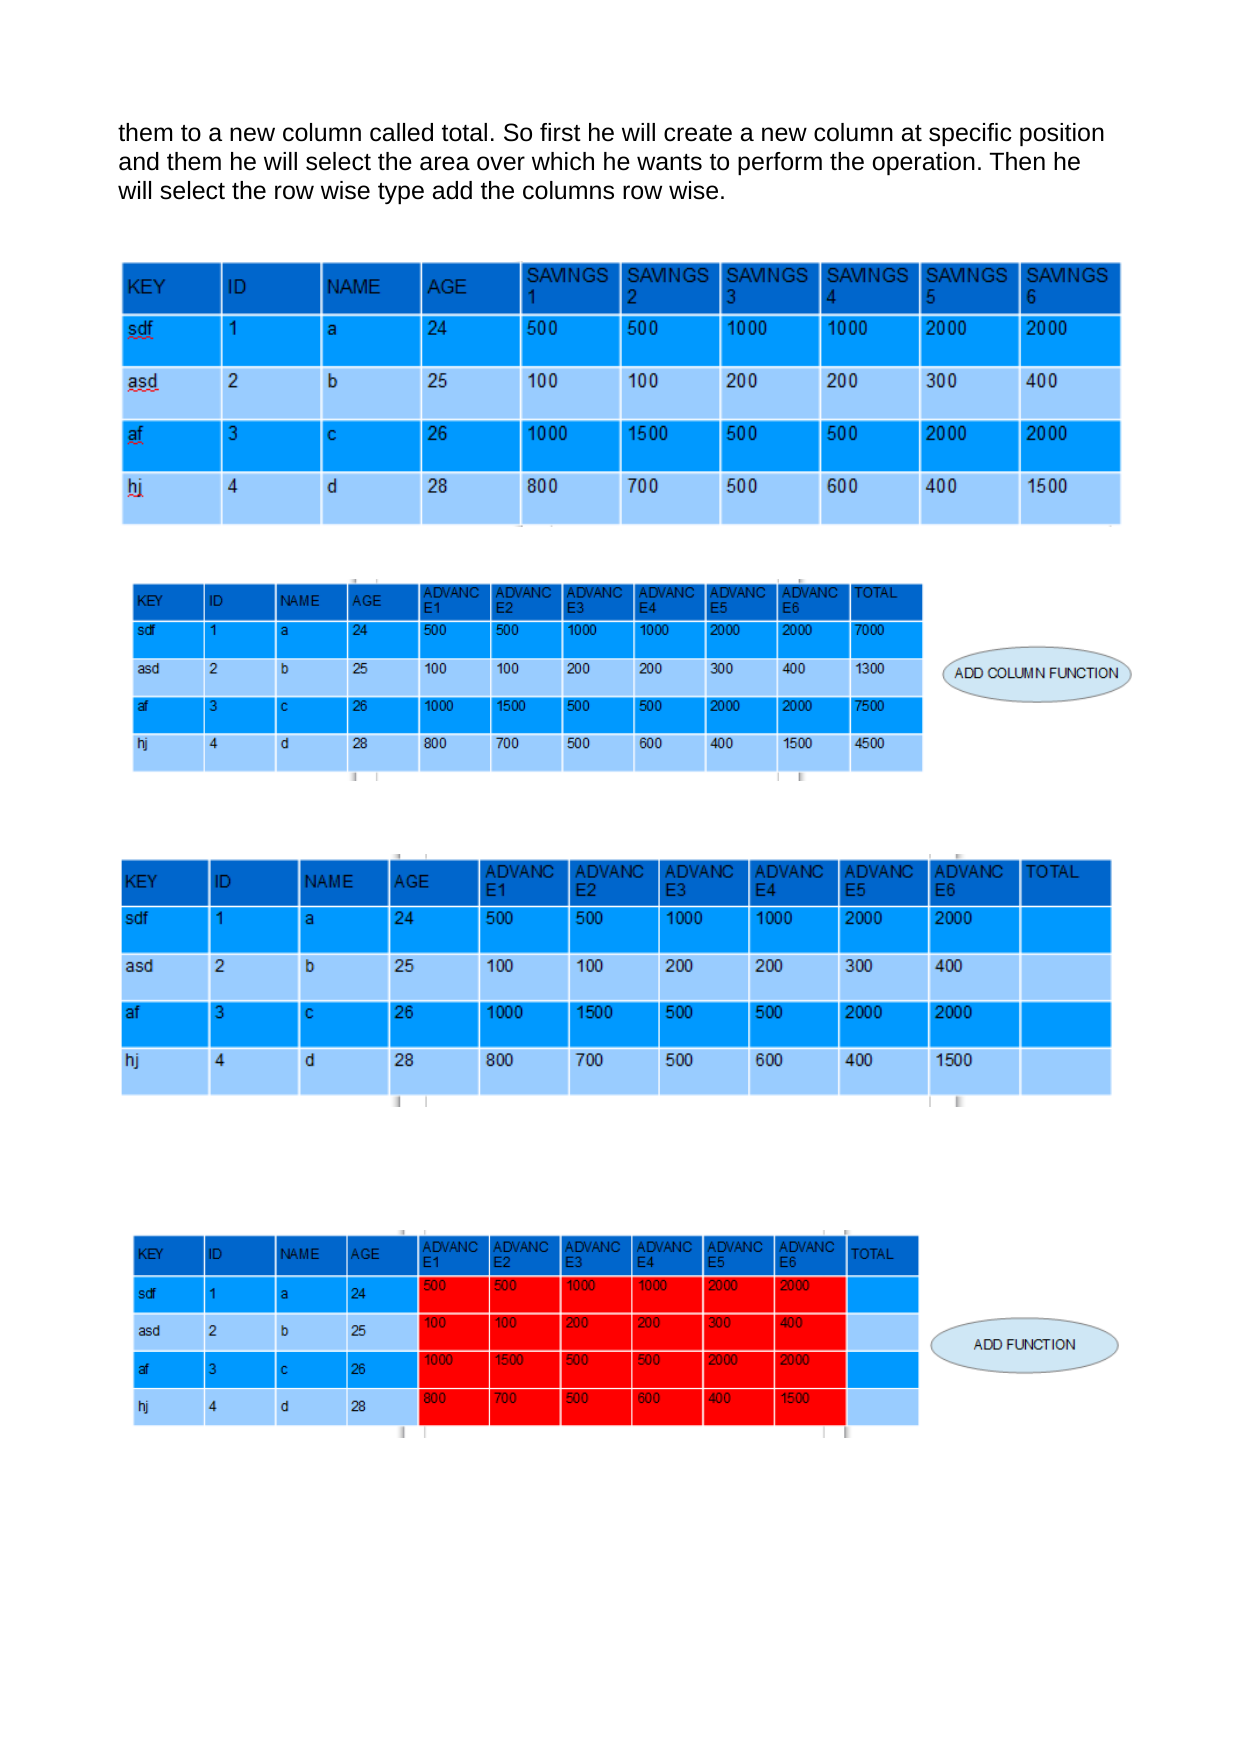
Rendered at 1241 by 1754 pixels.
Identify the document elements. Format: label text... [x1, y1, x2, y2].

picture [128, 579, 1133, 781]
text them to a new column called total. So first he will create a new column at specific position and them he will select the area over which he wants to perform the operation. Then he will select the row wise type add the columns row wise. [118, 118, 1122, 204]
picture [118, 261, 1123, 527]
picture [131, 1230, 1135, 1438]
picture [121, 854, 1126, 1107]
